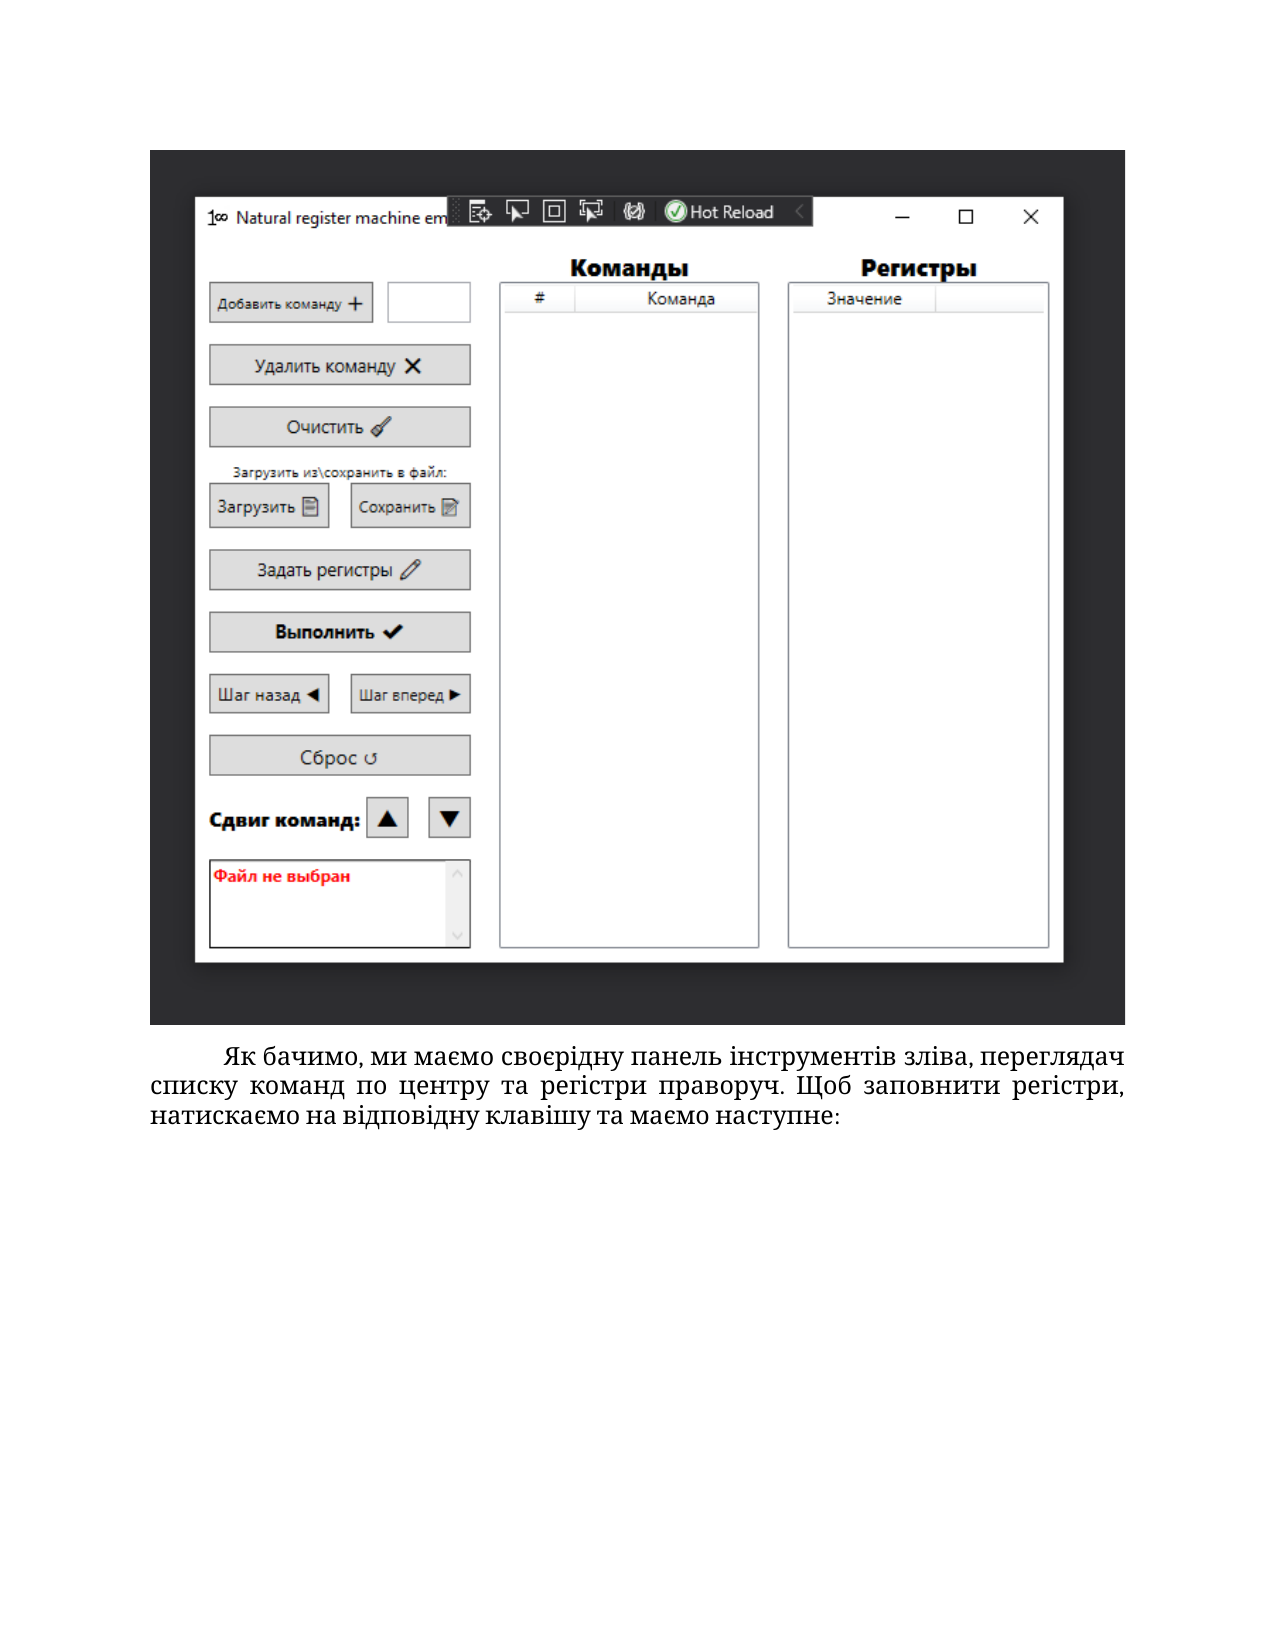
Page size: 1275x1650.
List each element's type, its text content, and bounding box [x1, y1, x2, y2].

text Як бачимо, ми маємо своєрідну панель інструментів зліва, переглядач списку команд по центру та регістри праворуч. Щоб заповнити регістри, натискаємо на відповідну клавішу та маємо наступне: [150, 1042, 1125, 1131]
picture [150, 150, 1125, 1025]
